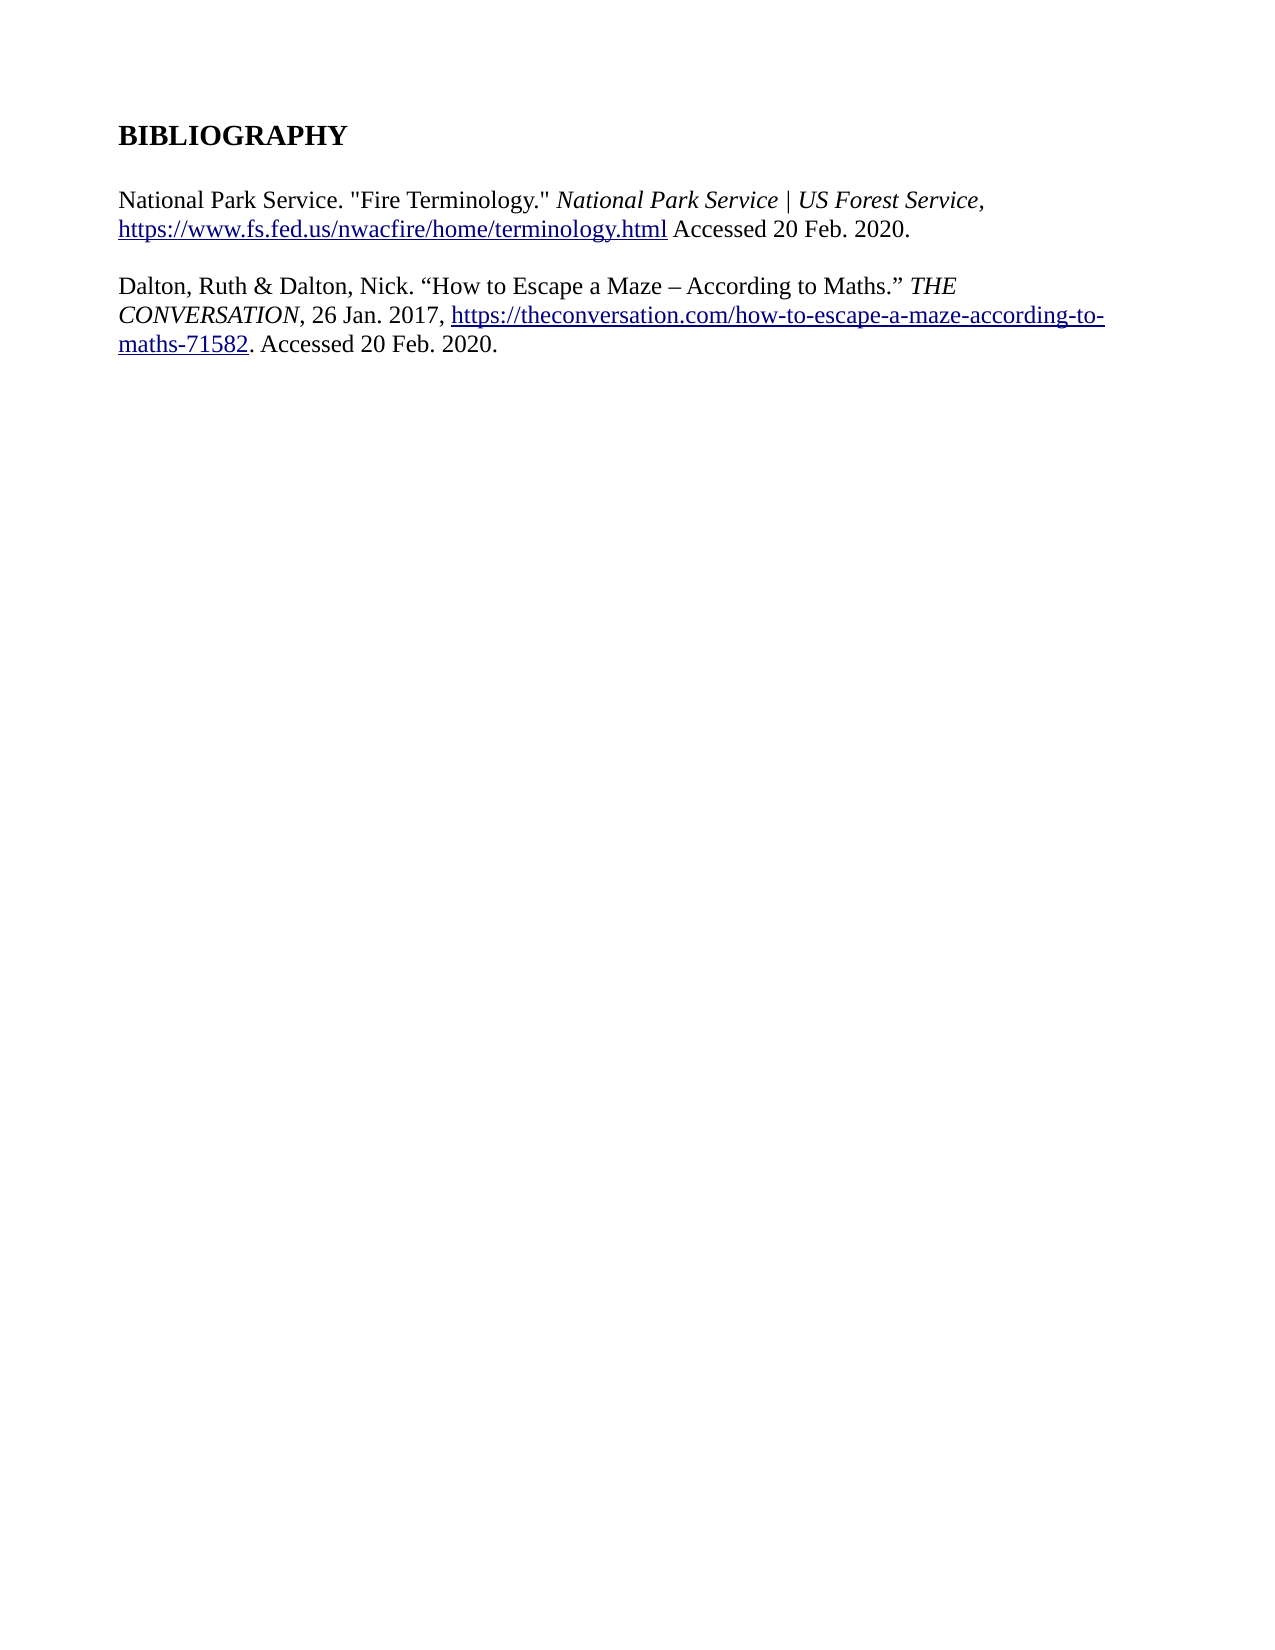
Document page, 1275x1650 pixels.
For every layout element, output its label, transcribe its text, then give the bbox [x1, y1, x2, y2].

text Dalton, Ruth & Dalton, Nick. “How to Escape a Maze – According to Maths.” THE CONVERSATION, 26 Jan. 2017, https://theconversation.com/how-to-escape-a-maze-according-to-maths-71582. Accessed 20 Feb. 2020. [118, 271, 1146, 358]
text National Park Service. "Fire Terminology." National Park Service | US Forest Service, https://www.fs.fed.us/nwacfire/home/terminology.html Accessed 20 Feb. 2020. [118, 185, 1146, 243]
text BIBLIOGRAPHY [118, 118, 1157, 152]
